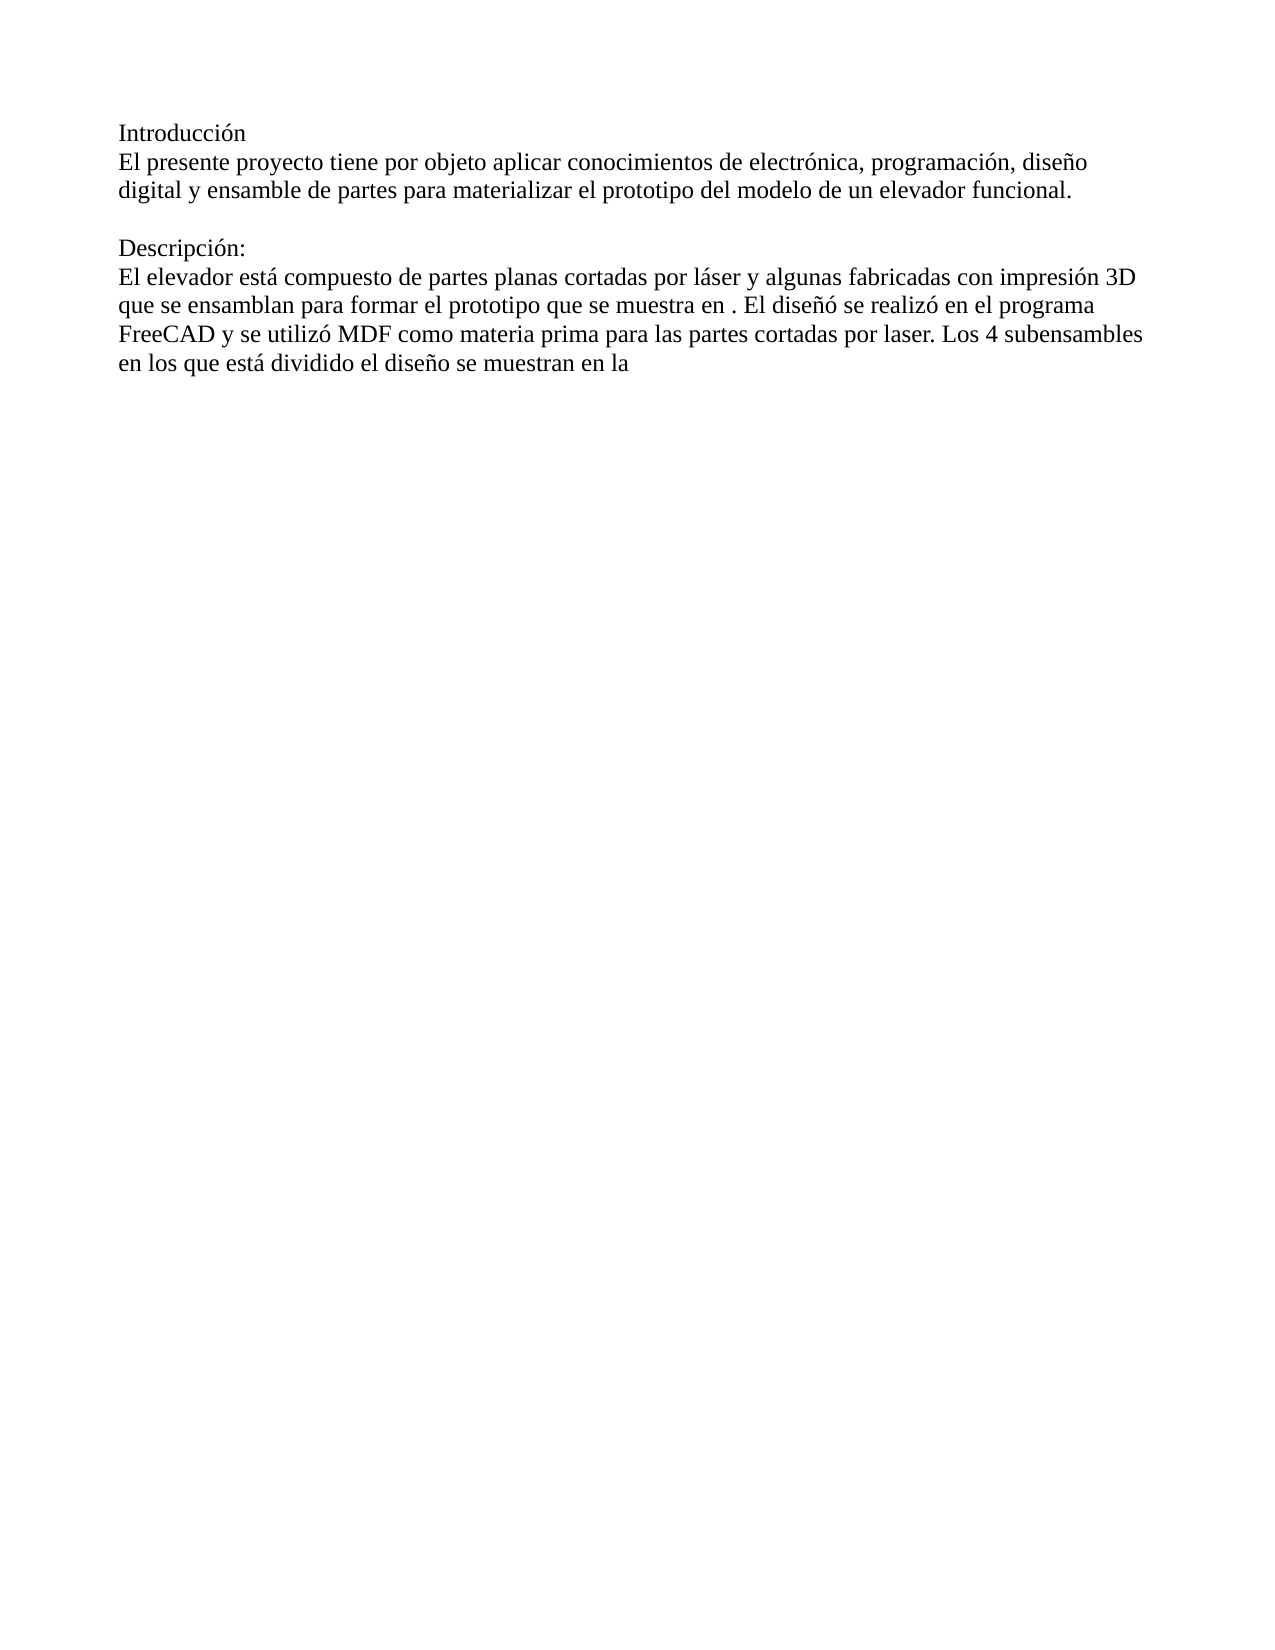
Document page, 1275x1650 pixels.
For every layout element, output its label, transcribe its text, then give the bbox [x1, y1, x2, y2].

text El elevador está compuesto de partes planas cortadas por láser y algunas fabricadas con impresión 3D que se ensamblan para formar el prototipo que se muestra en . El diseñó se realizó en el programa FreeCAD y se utilizó MDF como materia prima para las partes cortadas por laser. Los 4 subensambles en los que está dividido el diseño se muestran en la [118, 262, 1157, 377]
text Introducción [118, 118, 1157, 147]
text Descripción: [118, 233, 1157, 262]
text El presente proyecto tiene por objeto aplicar conocimientos de electrónica, programación, diseño digital y ensamble de partes para materializar el prototipo del modelo de un elevador funcional. [118, 147, 1157, 204]
